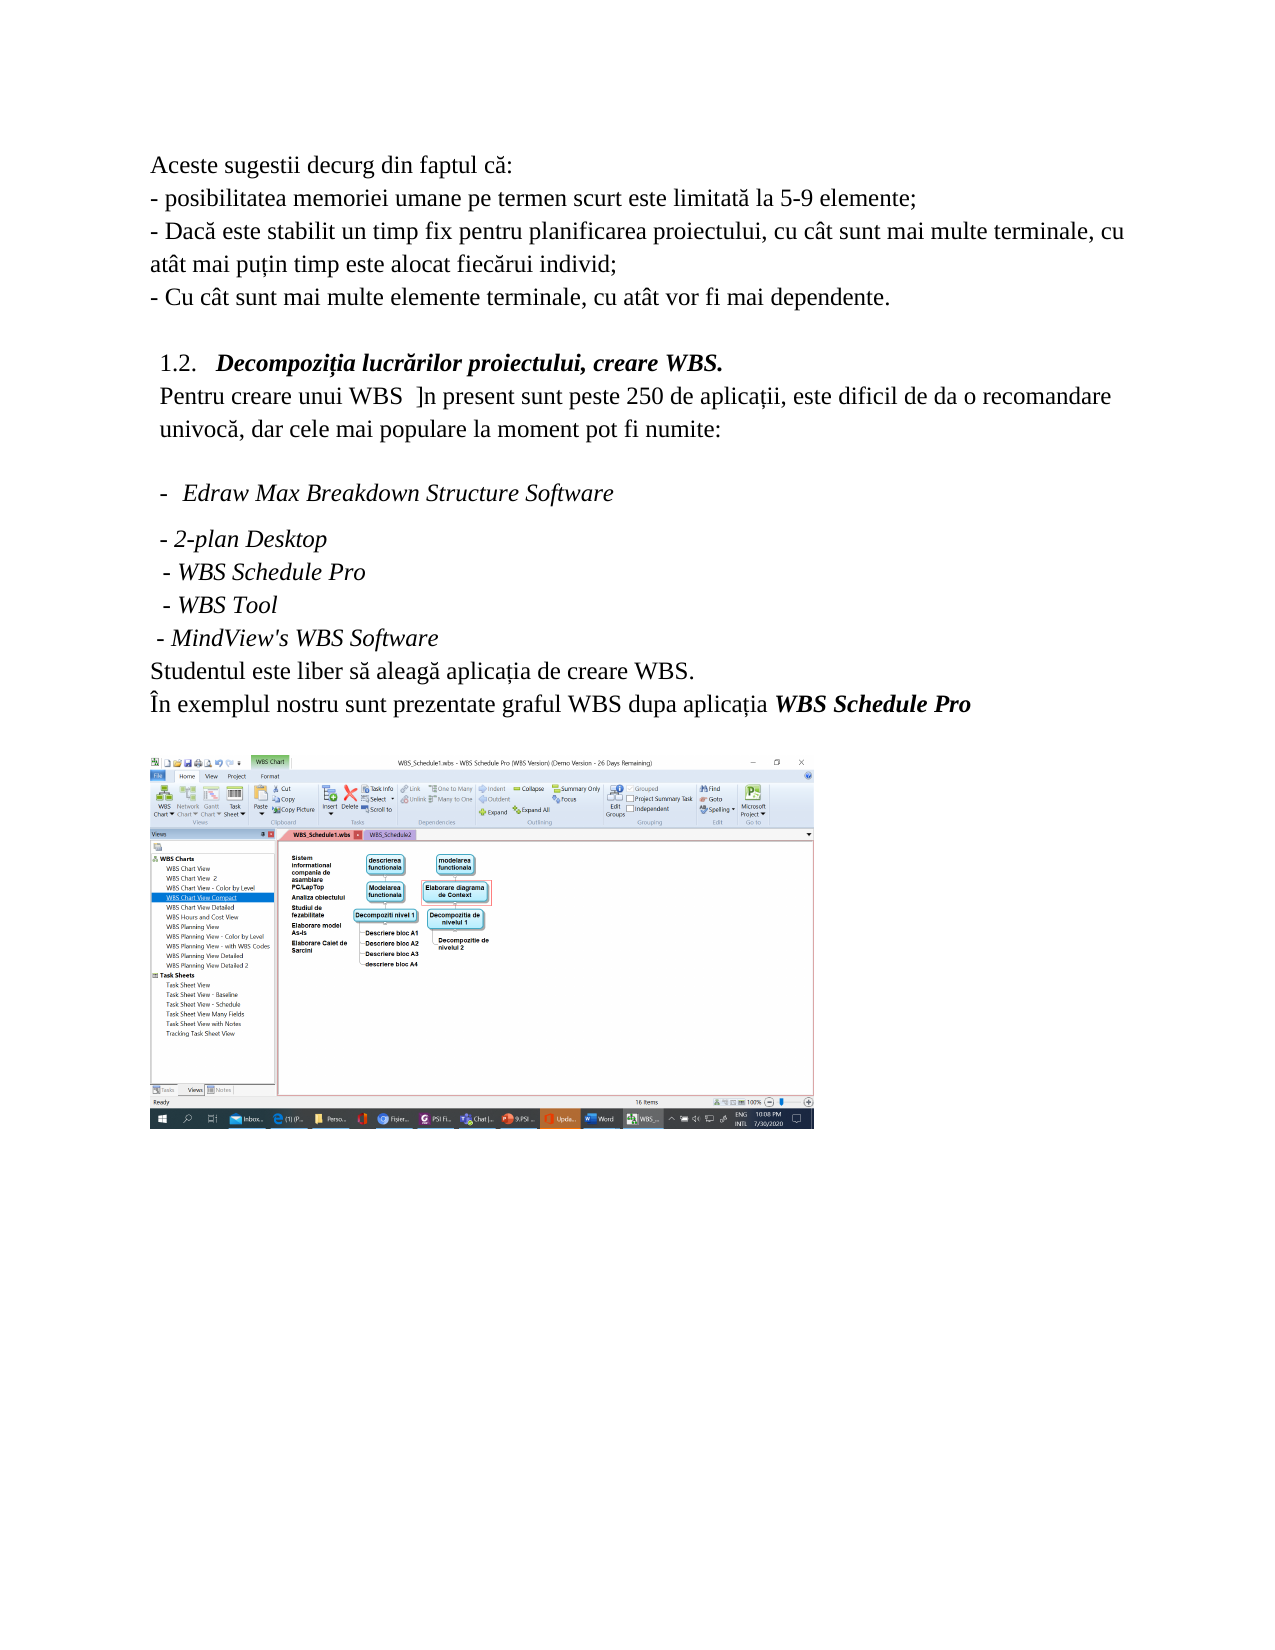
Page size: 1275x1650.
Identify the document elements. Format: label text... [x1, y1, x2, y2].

list Decompoziția lucrărilor proiectului, creare WBS. [159, 348, 1125, 377]
text - 2-plan Desktop [159, 524, 1125, 553]
text - MindView's WBS Software [150, 623, 1125, 652]
text Aceste sugestii decurg din faptul că: [150, 150, 1125, 179]
text - Cu cât sunt mai multe elemente terminale, cu atât vor fi mai dependente. [150, 282, 1125, 311]
text - Dacă este stabilit un timp fix pentru planificarea proiectului, cu cât sunt mai multe terminale, cu atât mai puțin timp este alocat fiecărui individ; [150, 216, 1125, 278]
text În exemplul nostru sunt prezentate graful WBS dupa aplicația WBS Schedule Pro [150, 689, 1125, 718]
text - posibilitatea memoriei umane pe termen scurt este limitată la 5-9 elemente; [150, 183, 1125, 212]
text - WBS Tool [150, 590, 1125, 619]
text - WBS Schedule Pro [150, 557, 1125, 586]
text - Edraw Max Breakdown Structure Software [159, 447, 1125, 514]
text Studentul este liber să aleagă aplicația de creare WBS. [150, 656, 1125, 685]
text Pentru creare unui WBS ]n present sunt peste 250 de aplicații, este dificil de da o recomandare univocă, dar cele mai populare la moment pot fi numite: [159, 381, 1125, 443]
